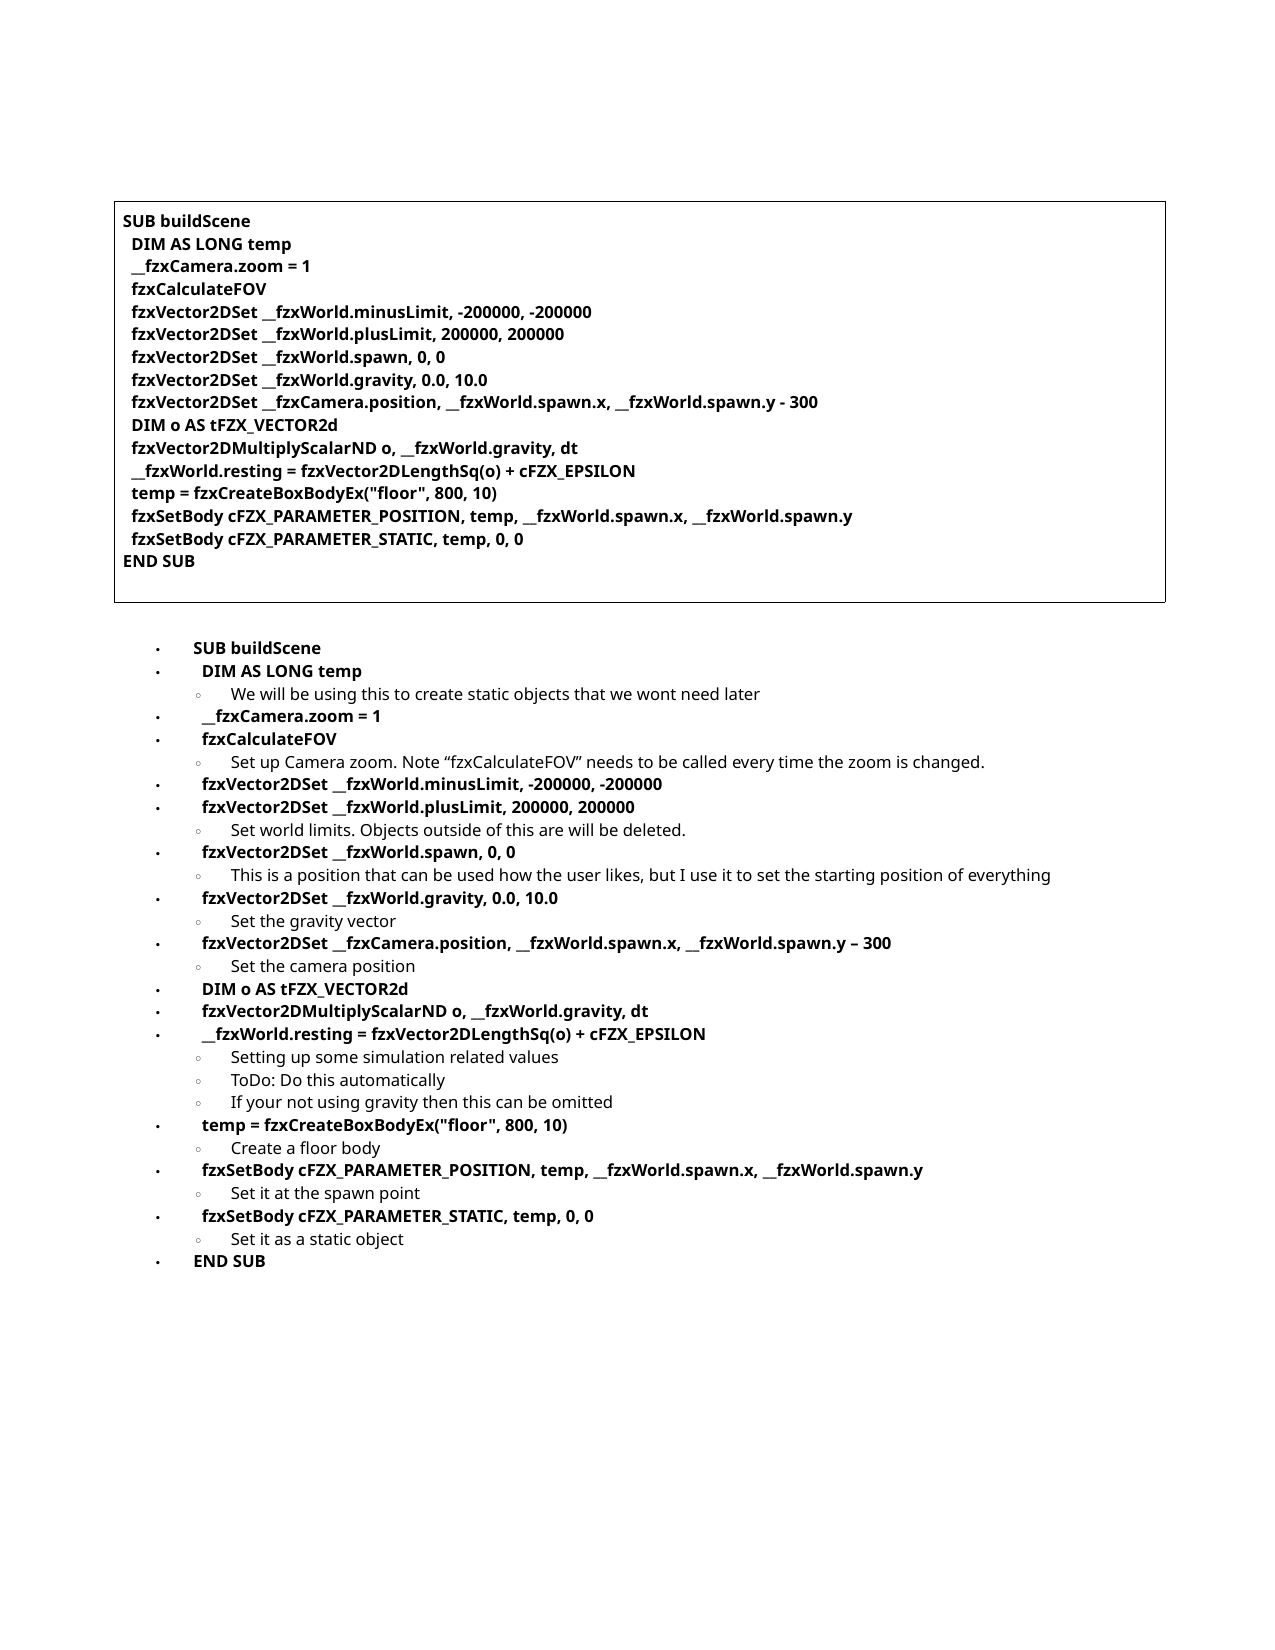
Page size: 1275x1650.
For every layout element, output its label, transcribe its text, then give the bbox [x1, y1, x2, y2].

list DIM AS LONG temp [156, 659, 1157, 682]
text DIM o AS tFZX_VECTOR2d [123, 414, 1156, 437]
list Set it at the spawn point [193, 1182, 1157, 1204]
list We will be using this to create static objects that we wont need later [193, 682, 1157, 705]
list fzxVector2DSet __fzxWorld.gravity, 0.0, 10.0 [156, 887, 1157, 909]
list fzxSetBody cFZX_PARAMETER_STATIC, temp, 0, 0 [156, 1204, 1157, 1227]
text SUB buildScene [123, 209, 1156, 232]
list DIM o AS tFZX_VECTOR2d [156, 977, 1157, 1000]
text END SUB [123, 550, 1156, 573]
list __fzxWorld.resting = fzxVector2DLengthSq(o) + cFZX_EPSILON [156, 1023, 1157, 1046]
text fzxVector2DSet __fzxWorld.gravity, 0.0, 10.0 [123, 368, 1156, 391]
list fzxVector2DSet __fzxCamera.position, __fzxWorld.spawn.x, __fzxWorld.spawn.y – 300 [156, 932, 1157, 955]
list __fzxCamera.zoom = 1 [156, 705, 1157, 728]
text __fzxWorld.resting = fzxVector2DLengthSq(o) + cFZX_EPSILON [123, 459, 1156, 482]
list SUB buildScene [156, 637, 1157, 659]
list Set the camera position [193, 955, 1157, 977]
list Set up Camera zoom. Note “fzxCalculateFOV” needs to be called every time the zoom is changed. [193, 750, 1157, 773]
text fzxVector2DSet __fzxWorld.plusLimit, 200000, 200000 [123, 323, 1156, 346]
text fzxCalculateFOV [123, 278, 1156, 300]
list If your not using gravity then this can be omitted [193, 1091, 1157, 1114]
text fzxVector2DMultiplyScalarND o, __fzxWorld.gravity, dt [123, 437, 1156, 459]
text fzxSetBody cFZX_PARAMETER_POSITION, temp, __fzxWorld.spawn.x, __fzxWorld.spawn.y [123, 505, 1156, 527]
list fzxVector2DSet __fzxWorld.minusLimit, -200000, -200000 [156, 773, 1157, 796]
list Create a floor body [193, 1136, 1157, 1159]
text temp = fzxCreateBoxBodyEx("floor", 800, 10) [123, 482, 1156, 505]
list Set it as a static object [193, 1227, 1157, 1250]
list fzxCalculateFOV [156, 728, 1157, 750]
list Set the gravity vector [193, 909, 1157, 932]
list ToDo: Do this automatically [193, 1068, 1157, 1091]
list This is a position that can be used how the user likes, but I use it to set the starting position of everything [193, 864, 1157, 887]
text fzxSetBody cFZX_PARAMETER_STATIC, temp, 0, 0 [123, 527, 1156, 550]
list END SUB [156, 1250, 1157, 1273]
list fzxVector2DSet __fzxWorld.spawn, 0, 0 [156, 841, 1157, 864]
list Setting up some simulation related values [193, 1046, 1157, 1068]
text fzxVector2DSet __fzxWorld.minusLimit, -200000, -200000 [123, 300, 1156, 323]
list fzxVector2DMultiplyScalarND o, __fzxWorld.gravity, dt [156, 1000, 1157, 1023]
list Set world limits. Objects outside of this are will be deleted. [193, 818, 1157, 841]
text __fzxCamera.zoom = 1 [123, 255, 1156, 278]
text fzxVector2DSet __fzxCamera.position, __fzxWorld.spawn.x, __fzxWorld.spawn.y - 300 [123, 391, 1156, 414]
text fzxVector2DSet __fzxWorld.spawn, 0, 0 [123, 346, 1156, 368]
list temp = fzxCreateBoxBodyEx("floor", 800, 10) [156, 1114, 1157, 1136]
text DIM AS LONG temp [123, 232, 1156, 255]
list fzxVector2DSet __fzxWorld.plusLimit, 200000, 200000 [156, 796, 1157, 818]
list fzxSetBody cFZX_PARAMETER_POSITION, temp, __fzxWorld.spawn.x, __fzxWorld.spawn.y [156, 1159, 1157, 1182]
